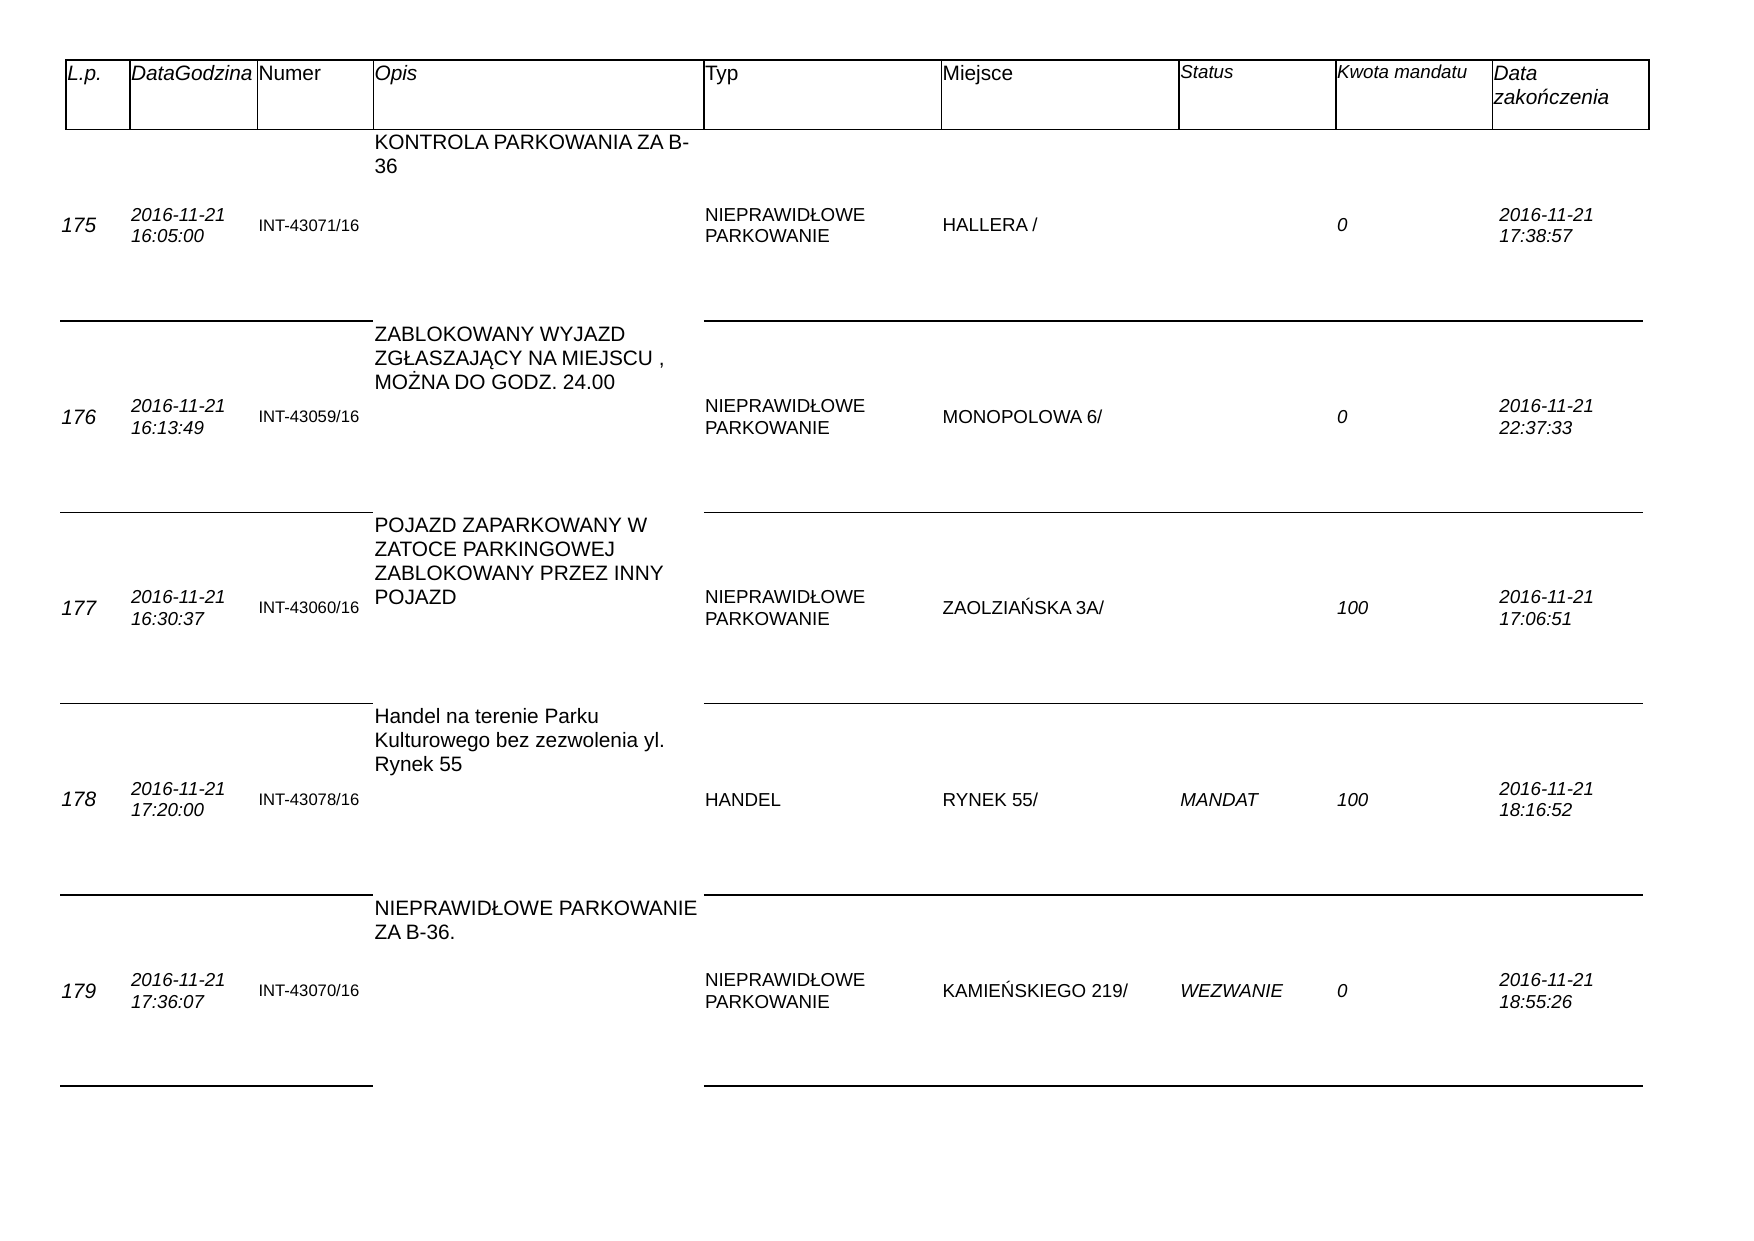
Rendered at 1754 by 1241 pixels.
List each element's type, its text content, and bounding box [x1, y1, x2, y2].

table_cell INT-43071/16 [257, 130, 373, 320]
table_cell [1643, 894, 1649, 1085]
table_cell RYNEK 55/ [941, 704, 1179, 894]
table_cell 2016-11-21 18:55:26 [1498, 896, 1643, 1085]
table_cell [1643, 703, 1649, 894]
table_cell MANDAT [1179, 704, 1336, 894]
table_cell KAMIEŃSKIEGO 219/ [941, 896, 1179, 1085]
table_cell ZABLOKOWANY WYJAZD ZGŁASZAJĄCY NA MIEJSCU , MOŻNA DO GODZ. 24.00 [373, 320, 704, 511]
table_cell WEZWANIE [1179, 896, 1336, 1085]
table_cell [1179, 322, 1336, 511]
table_cell [1643, 320, 1649, 511]
table_cell 178 [60, 704, 130, 894]
table_cell 2016-11-21 18:16:52 [1498, 704, 1643, 894]
table_cell [1179, 513, 1336, 703]
table_cell 176 [60, 322, 130, 511]
table_cell MONOPOLOWA 6/ [941, 322, 1179, 511]
table_cell [1643, 130, 1649, 320]
table_header Numer [258, 61, 373, 129]
table_cell Handel na terenie Parku Kulturowego bez zezwolenia yl. Rynek 55 [373, 703, 704, 894]
table_cell 2016-11-21 17:38:57 [1498, 130, 1643, 320]
table_cell 100 [1336, 513, 1498, 703]
table_cell INT-43060/16 [257, 513, 373, 703]
table_cell 0 [1336, 896, 1498, 1085]
table_header L.p. [67, 61, 129, 129]
table_cell HANDEL [704, 704, 941, 894]
table_cell 179 [60, 896, 130, 1085]
table_cell 2016-11-21 16:30:37 [130, 513, 257, 703]
table_cell HALLERA / [941, 130, 1179, 320]
table_cell 2016-11-21 16:13:49 [130, 322, 257, 511]
table_cell INT-43070/16 [257, 896, 373, 1085]
table_cell INT-43059/16 [257, 322, 373, 511]
table_cell 2016-11-21 16:05:00 [130, 130, 257, 320]
table_header Typ [705, 61, 941, 129]
table_header Opis [374, 61, 703, 129]
table_cell [1179, 130, 1336, 320]
table_cell 0 [1336, 130, 1498, 320]
table_header Data zakończenia [1493, 61, 1648, 129]
table_cell NIEPRAWIDŁOWE PARKOWANIE [704, 896, 941, 1085]
table_header Kwota mandatu [1337, 61, 1492, 129]
table_cell KONTROLA PARKOWANIA ZA B-36 [373, 130, 704, 320]
table_cell INT-43078/16 [257, 704, 373, 894]
table_cell NIEPRAWIDŁOWE PARKOWANIE [704, 322, 941, 511]
table_cell [1643, 511, 1649, 703]
table_cell 175 [60, 129, 130, 320]
table_cell NIEPRAWIDŁOWE PARKOWANIE [704, 130, 941, 320]
table_header Status [1180, 61, 1335, 129]
table_cell ZAOLZIAŃSKA 3A/ [941, 513, 1179, 703]
table_header Miejsce [942, 61, 1178, 129]
table_cell NIEPRAWIDŁOWE PARKOWANIE [704, 513, 941, 703]
table_cell NIEPRAWIDŁOWE PARKOWANIE ZA B-36. [373, 894, 704, 1085]
table_cell 2016-11-21 22:37:33 [1498, 322, 1643, 511]
table_cell 100 [1336, 704, 1498, 894]
table_cell 177 [60, 513, 130, 703]
table_header [60, 59, 65, 129]
table_cell 2016-11-21 17:36:07 [130, 896, 257, 1085]
table_cell POJAZD ZAPARKOWANY W ZATOCE PARKINGOWEJ ZABLOKOWANY PRZEZ INNY POJAZD [373, 511, 704, 703]
table_header DataGodzina [131, 61, 257, 129]
table_cell 0 [1336, 322, 1498, 511]
table_cell 2016-11-21 17:20:00 [130, 704, 257, 894]
table_cell 2016-11-21 17:06:51 [1498, 513, 1643, 703]
